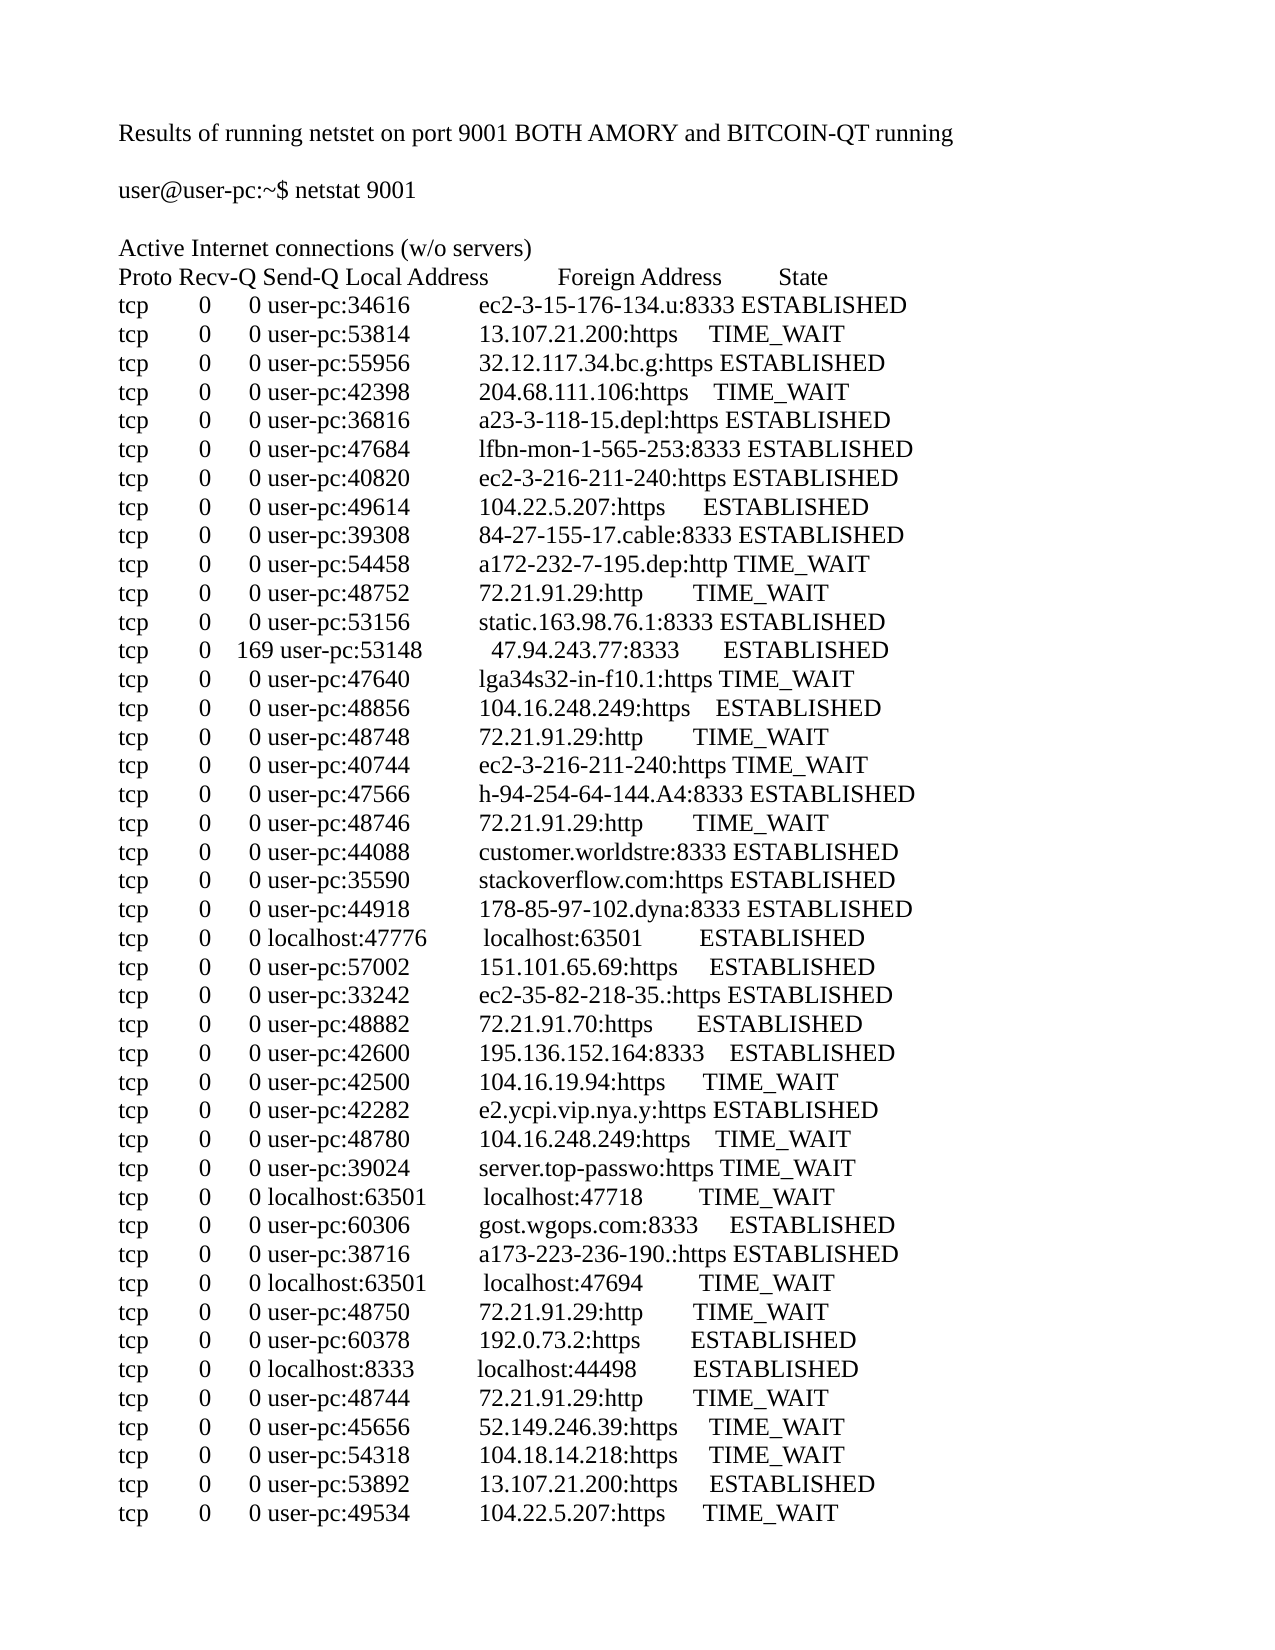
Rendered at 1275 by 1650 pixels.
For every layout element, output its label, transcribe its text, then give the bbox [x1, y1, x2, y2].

text tcp 0 0 user-pc:48856 104.16.248.249:https ESTABLISHED [118, 693, 1157, 722]
text tcp 0 0 user-pc:34616 ec2-3-15-176-134.u:8333 ESTABLISHED [118, 291, 1157, 319]
text tcp 0 0 user-pc:35590 stackoverflow.com:https ESTABLISHED [118, 866, 1157, 894]
text tcp 0 0 localhost:63501 localhost:47694 TIME_WAIT [118, 1268, 1157, 1297]
text Proto Recv-Q Send-Q Local Address Foreign Address State [118, 262, 1157, 291]
text tcp 0 0 user-pc:53892 13.107.21.200:https ESTABLISHED [118, 1469, 1157, 1498]
text tcp 0 0 user-pc:48750 72.21.91.29:http TIME_WAIT [118, 1297, 1157, 1326]
text Results of running netstet on port 9001 BOTH AMORY and BITCOIN-QT running [118, 118, 1157, 147]
text tcp 0 0 user-pc:39308 84-27-155-17.cable:8333 ESTABLISHED [118, 521, 1157, 549]
text tcp 0 0 user-pc:47640 lga34s32-in-f10.1:https TIME_WAIT [118, 664, 1157, 693]
text tcp 0 0 user-pc:38716 a173-223-236-190.:https ESTABLISHED [118, 1239, 1157, 1268]
text tcp 0 0 user-pc:53156 static.163.98.76.1:8333 ESTABLISHED [118, 607, 1157, 636]
text Active Internet connections (w/o servers) [118, 233, 1157, 262]
text tcp 0 0 user-pc:60378 192.0.73.2:https ESTABLISHED [118, 1326, 1157, 1354]
text tcp 0 0 user-pc:60306 gost.wgops.com:8333 ESTABLISHED [118, 1211, 1157, 1239]
text tcp 0 0 user-pc:40744 ec2-3-216-211-240:https TIME_WAIT [118, 751, 1157, 779]
text tcp 0 0 user-pc:54458 a172-232-7-195.dep:http TIME_WAIT [118, 549, 1157, 578]
text tcp 0 0 user-pc:48752 72.21.91.29:http TIME_WAIT [118, 578, 1157, 607]
text tcp 0 0 user-pc:49614 104.22.5.207:https ESTABLISHED [118, 492, 1157, 521]
text user@user-pc:~$ netstat 9001 [118, 176, 1157, 204]
text tcp 0 0 user-pc:45656 52.149.246.39:https TIME_WAIT [118, 1412, 1157, 1441]
text tcp 0 0 localhost:47776 localhost:63501 ESTABLISHED [118, 923, 1157, 952]
text tcp 0 0 user-pc:48744 72.21.91.29:http TIME_WAIT [118, 1383, 1157, 1412]
text tcp 0 0 user-pc:48780 104.16.248.249:https TIME_WAIT [118, 1124, 1157, 1153]
text tcp 0 0 user-pc:36816 a23-3-118-15.depl:https ESTABLISHED [118, 406, 1157, 434]
text tcp 0 0 user-pc:55956 32.12.117.34.bc.g:https ESTABLISHED [118, 348, 1157, 377]
text tcp 0 0 localhost:8333 localhost:44498 ESTABLISHED [118, 1354, 1157, 1383]
text tcp 0 0 localhost:63501 localhost:47718 TIME_WAIT [118, 1182, 1157, 1211]
text tcp 0 0 user-pc:47566 h-94-254-64-144.A4:8333 ESTABLISHED [118, 779, 1157, 808]
text tcp 0 0 user-pc:53814 13.107.21.200:https TIME_WAIT [118, 319, 1157, 348]
text tcp 0 0 user-pc:54318 104.18.14.218:https TIME_WAIT [118, 1441, 1157, 1469]
text tcp 0 0 user-pc:48746 72.21.91.29:http TIME_WAIT [118, 808, 1157, 837]
text tcp 0 0 user-pc:42500 104.16.19.94:https TIME_WAIT [118, 1067, 1157, 1096]
text tcp 0 0 user-pc:48882 72.21.91.70:https ESTABLISHED [118, 1009, 1157, 1038]
text tcp 0 0 user-pc:57002 151.101.65.69:https ESTABLISHED [118, 952, 1157, 981]
text tcp 0 0 user-pc:40820 ec2-3-216-211-240:https ESTABLISHED [118, 463, 1157, 492]
text tcp 0 0 user-pc:33242 ec2-35-82-218-35.:https ESTABLISHED [118, 981, 1157, 1009]
text tcp 0 0 user-pc:47684 lfbn-mon-1-565-253:8333 ESTABLISHED [118, 434, 1157, 463]
text tcp 0 0 user-pc:44088 customer.worldstre:8333 ESTABLISHED [118, 837, 1157, 866]
text tcp 0 0 user-pc:42398 204.68.111.106:https TIME_WAIT [118, 377, 1157, 406]
text tcp 0 0 user-pc:49534 104.22.5.207:https TIME_WAIT [118, 1498, 1157, 1527]
text tcp 0 0 user-pc:44918 178-85-97-102.dyna:8333 ESTABLISHED [118, 894, 1157, 923]
text tcp 0 169 user-pc:53148 47.94.243.77:8333 ESTABLISHED [118, 636, 1157, 664]
text tcp 0 0 user-pc:42600 195.136.152.164:8333 ESTABLISHED [118, 1038, 1157, 1067]
text tcp 0 0 user-pc:42282 e2.ycpi.vip.nya.y:https ESTABLISHED [118, 1096, 1157, 1124]
text tcp 0 0 user-pc:48748 72.21.91.29:http TIME_WAIT [118, 722, 1157, 751]
text tcp 0 0 user-pc:39024 server.top-passwo:https TIME_WAIT [118, 1153, 1157, 1182]
